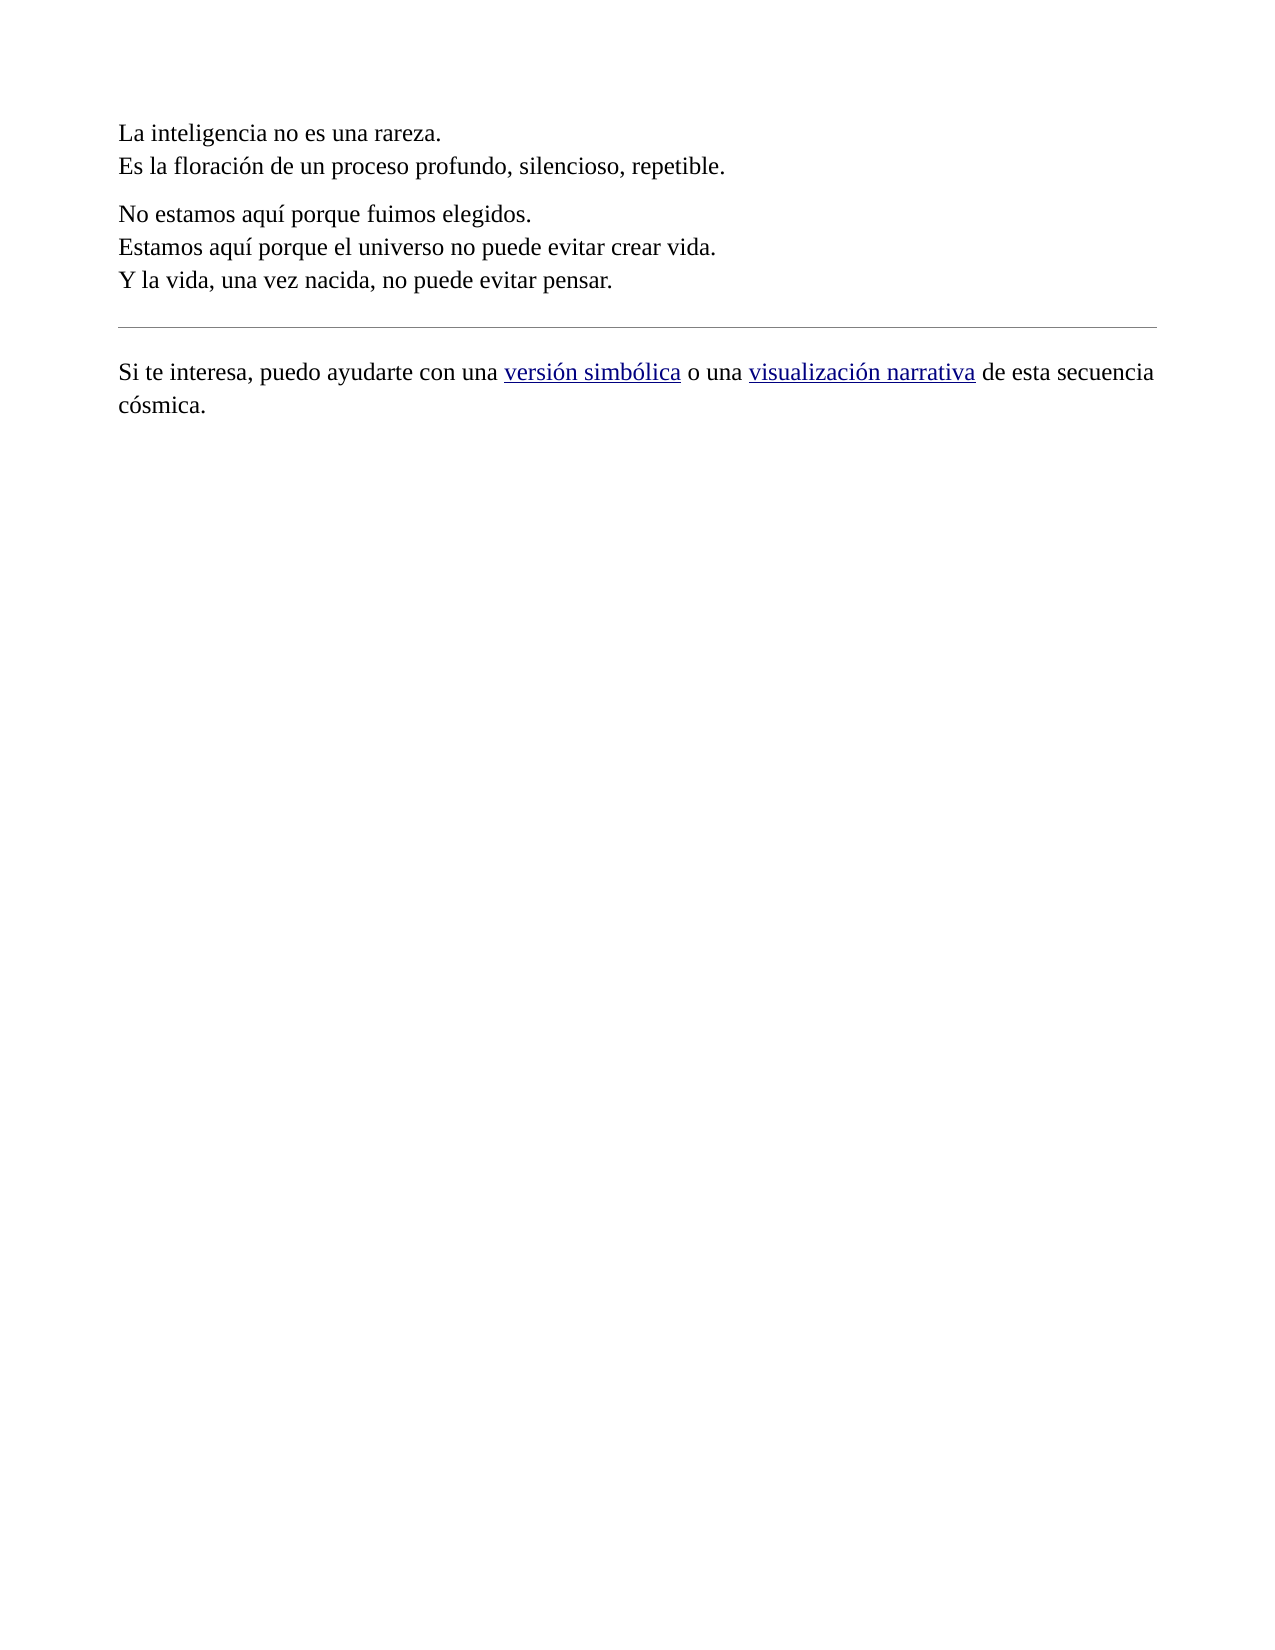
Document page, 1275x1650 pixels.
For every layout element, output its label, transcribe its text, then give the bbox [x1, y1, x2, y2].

text No estamos aquí porque fuimos elegidos. Estamos aquí porque el universo no puede evitar crear vida. Y la vida, una vez nacida, no puede evitar pensar. [118, 199, 1157, 293]
text Si te interesa, puedo ayudarte con una versión simbólica o una visualización narrativa de esta secuencia cósmica. [118, 357, 1157, 418]
text La inteligencia no es una rareza. Es la floración de un proceso profundo, silencioso, repetible. [118, 118, 1157, 180]
